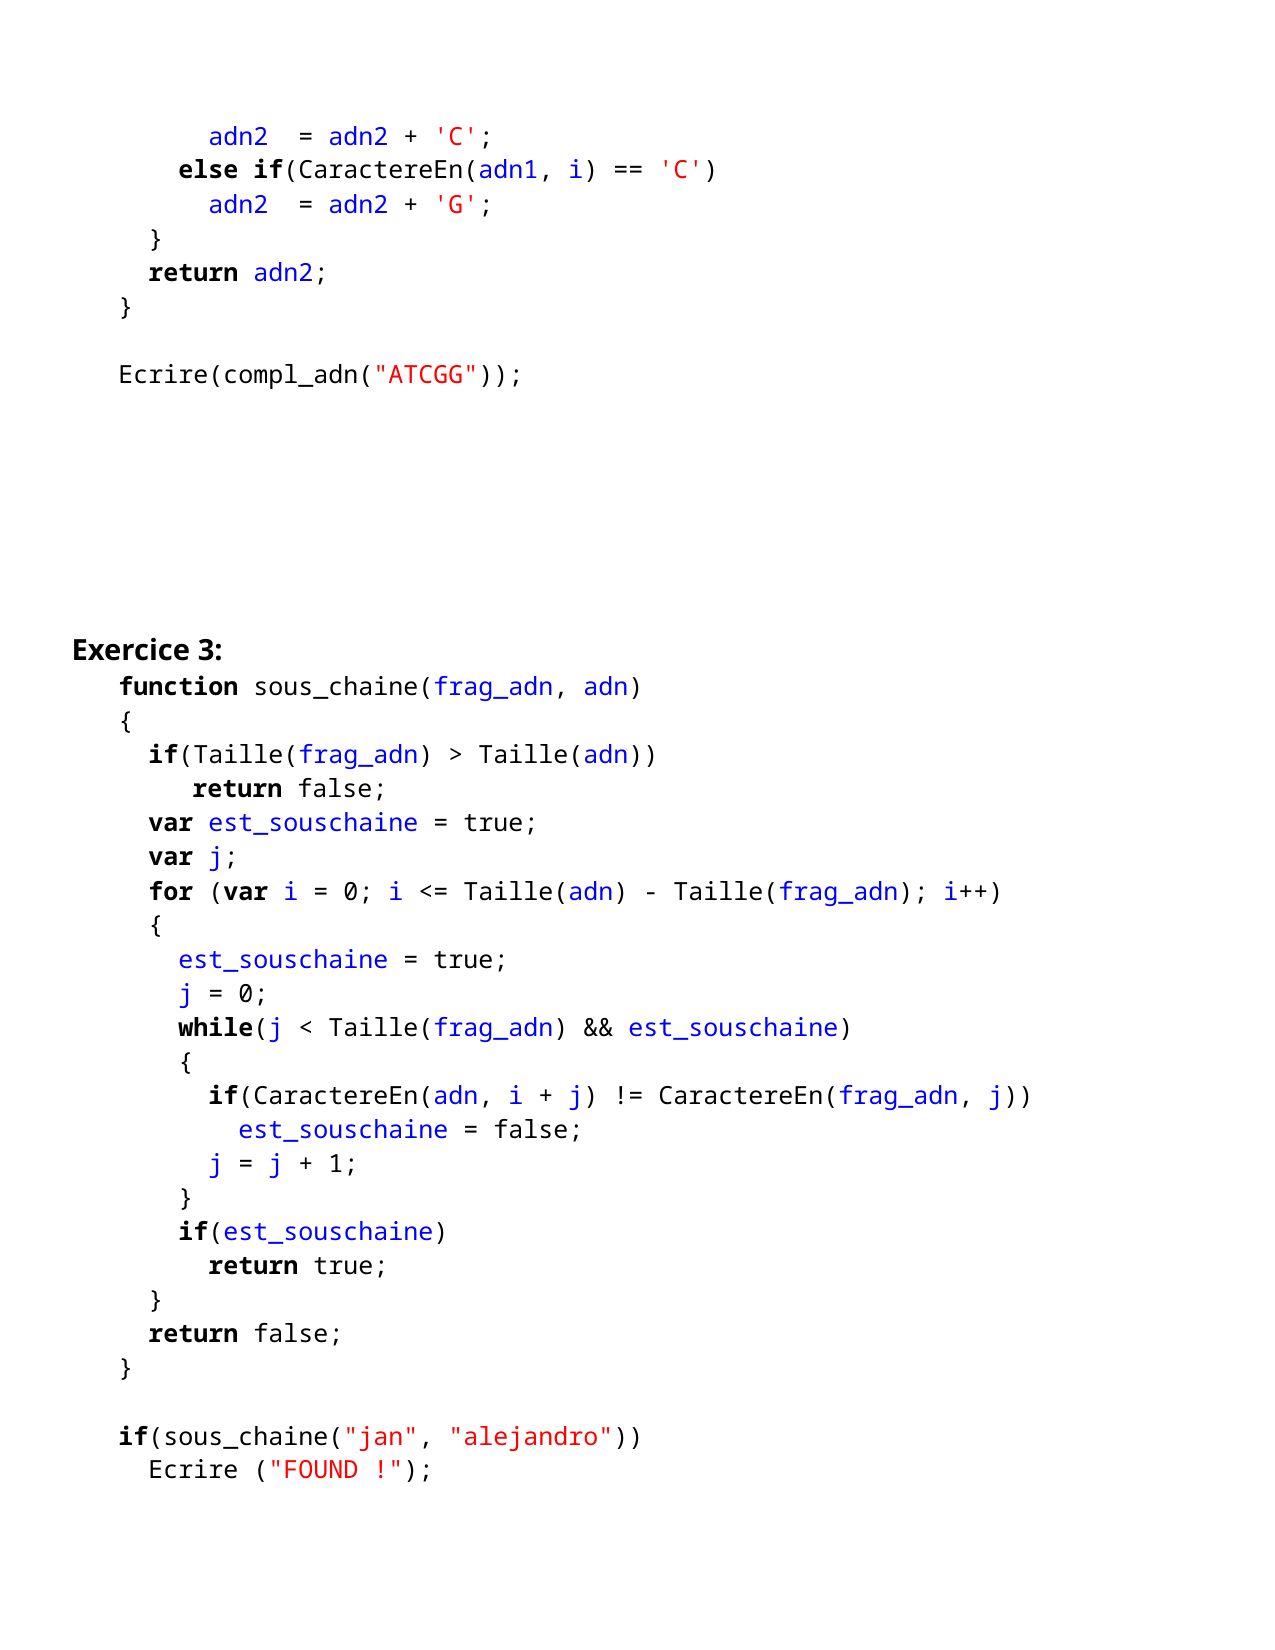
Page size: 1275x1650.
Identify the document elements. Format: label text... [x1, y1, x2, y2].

text Ecrire(compl_adn("ATCGG")); [118, 357, 1157, 391]
text j = j + 1; [118, 1146, 1157, 1180]
text return true; [118, 1248, 1157, 1282]
text var est_souschaine = true; [118, 805, 1157, 839]
text adn2 = adn2 + 'C'; [118, 118, 1157, 152]
text if(Taille(frag_adn) > Taille(adn)) [118, 737, 1157, 771]
text return false; [118, 1316, 1157, 1350]
text adn2 = adn2 + 'G'; [118, 186, 1157, 220]
text return false; [118, 771, 1157, 805]
text Exercice 3: [71, 629, 1157, 669]
text } [118, 1350, 1157, 1384]
text else if(CaractereEn(adn1, i) == 'C') [118, 152, 1157, 186]
text est_souschaine = true; [118, 941, 1157, 975]
text if(est_souschaine) [118, 1214, 1157, 1248]
text } [118, 288, 1157, 322]
text while(j < Taille(frag_adn) && est_souschaine) [118, 1009, 1157, 1043]
text if(CaractereEn(adn, i + j) != CaractereEn(frag_adn, j)) [118, 1077, 1157, 1112]
text est_souschaine = false; [118, 1112, 1157, 1146]
text for (var i = 0; i <= Taille(adn) - Taille(frag_adn); i++) [118, 873, 1157, 907]
text function sous_chaine(frag_adn, adn) [118, 669, 1157, 703]
text } [118, 220, 1157, 254]
text Ecrire ("FOUND !"); [118, 1452, 1157, 1486]
text { [118, 1043, 1157, 1077]
text { [118, 907, 1157, 941]
text return adn2; [118, 254, 1157, 288]
text } [118, 1282, 1157, 1316]
text { [118, 703, 1157, 737]
text if(sous_chaine("jan", "alejandro")) [118, 1418, 1157, 1452]
text j = 0; [118, 975, 1157, 1009]
text var j; [118, 839, 1157, 873]
text } [118, 1180, 1157, 1214]
